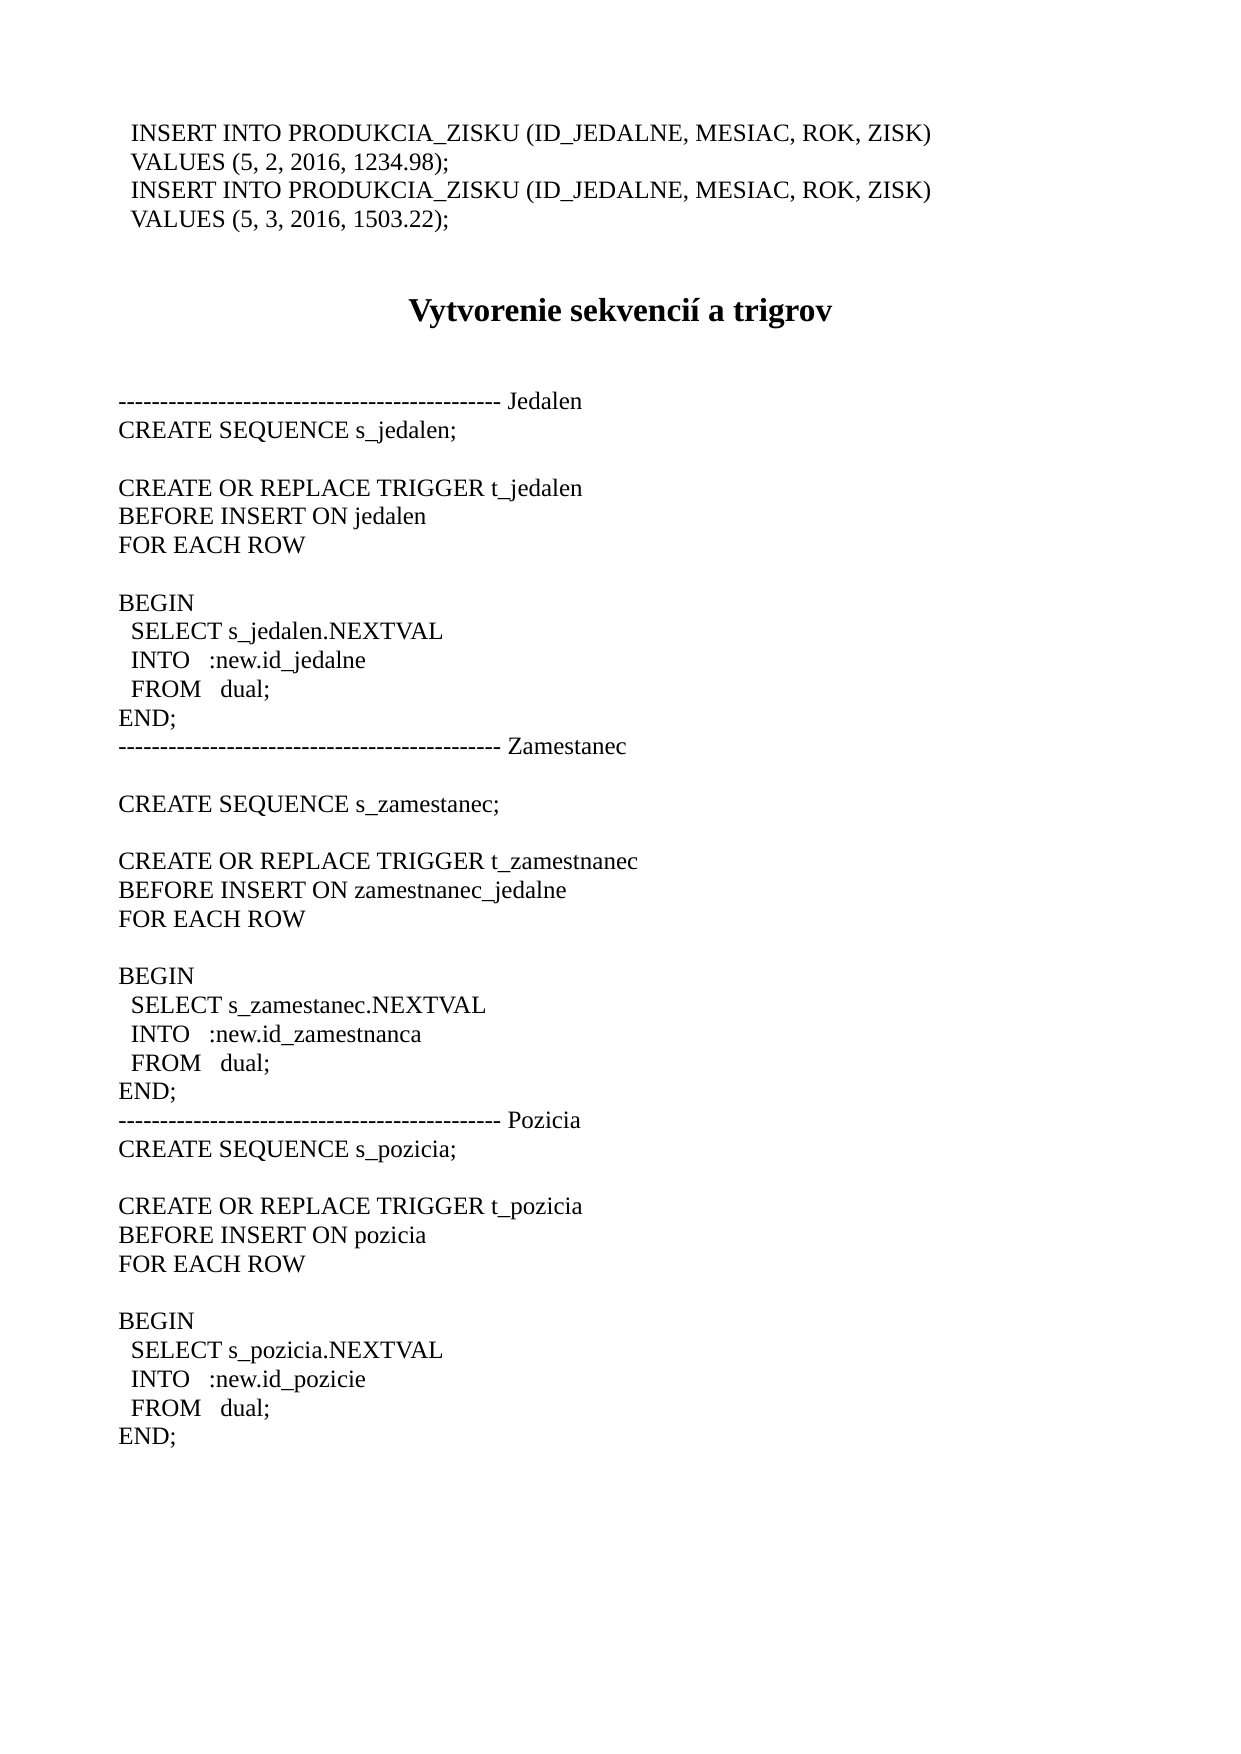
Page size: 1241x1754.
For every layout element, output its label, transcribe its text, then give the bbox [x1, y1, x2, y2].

text FROM dual; [118, 1393, 1122, 1421]
text BEGIN [118, 961, 1122, 990]
text FOR EACH ROW [118, 1249, 1122, 1278]
text SELECT s_jedalen.NEXTVAL [118, 616, 1122, 645]
text BEGIN [118, 588, 1122, 616]
text SELECT s_pozicia.NEXTVAL [118, 1335, 1122, 1364]
text FROM dual; [118, 1048, 1122, 1076]
text END; [118, 1421, 1122, 1450]
text VALUES (5, 3, 2016, 1503.22); [118, 204, 1122, 233]
text VALUES (5, 2, 2016, 1234.98); [118, 147, 1122, 176]
text INSERT INTO PRODUKCIA_ZISKU (ID_JEDALNE, MESIAC, ROK, ZISK) [118, 176, 1122, 204]
text END; [118, 1076, 1122, 1105]
text CREATE OR REPLACE TRIGGER t_jedalen [118, 473, 1122, 501]
text END; [118, 703, 1122, 731]
text ---------------------------------------------- Pozicia [118, 1105, 1122, 1134]
text CREATE OR REPLACE TRIGGER t_zamestnanec [118, 846, 1122, 875]
text INTO :new.id_zamestnanca [118, 1019, 1122, 1048]
text INSERT INTO PRODUKCIA_ZISKU (ID_JEDALNE, MESIAC, ROK, ZISK) [118, 118, 1122, 147]
text Vytvorenie sekvencií a trigrov [118, 291, 1122, 329]
text CREATE SEQUENCE s_pozicia; [118, 1134, 1122, 1163]
text FROM dual; [118, 674, 1122, 703]
text CREATE OR REPLACE TRIGGER t_pozicia [118, 1191, 1122, 1220]
text SELECT s_zamestanec.NEXTVAL [118, 990, 1122, 1019]
text ---------------------------------------------- Jedalen [118, 386, 1122, 415]
text BEGIN [118, 1306, 1122, 1335]
text CREATE SEQUENCE s_jedalen; [118, 415, 1122, 444]
text INTO :new.id_pozicie [118, 1364, 1122, 1393]
text ---------------------------------------------- Zamestanec [118, 731, 1122, 760]
text BEFORE INSERT ON zamestnanec_jedalne [118, 875, 1122, 904]
text INTO :new.id_jedalne [118, 645, 1122, 674]
text BEFORE INSERT ON pozicia [118, 1220, 1122, 1249]
text CREATE SEQUENCE s_zamestanec; [118, 789, 1122, 818]
text FOR EACH ROW [118, 530, 1122, 559]
text BEFORE INSERT ON jedalen [118, 501, 1122, 530]
text FOR EACH ROW [118, 904, 1122, 933]
